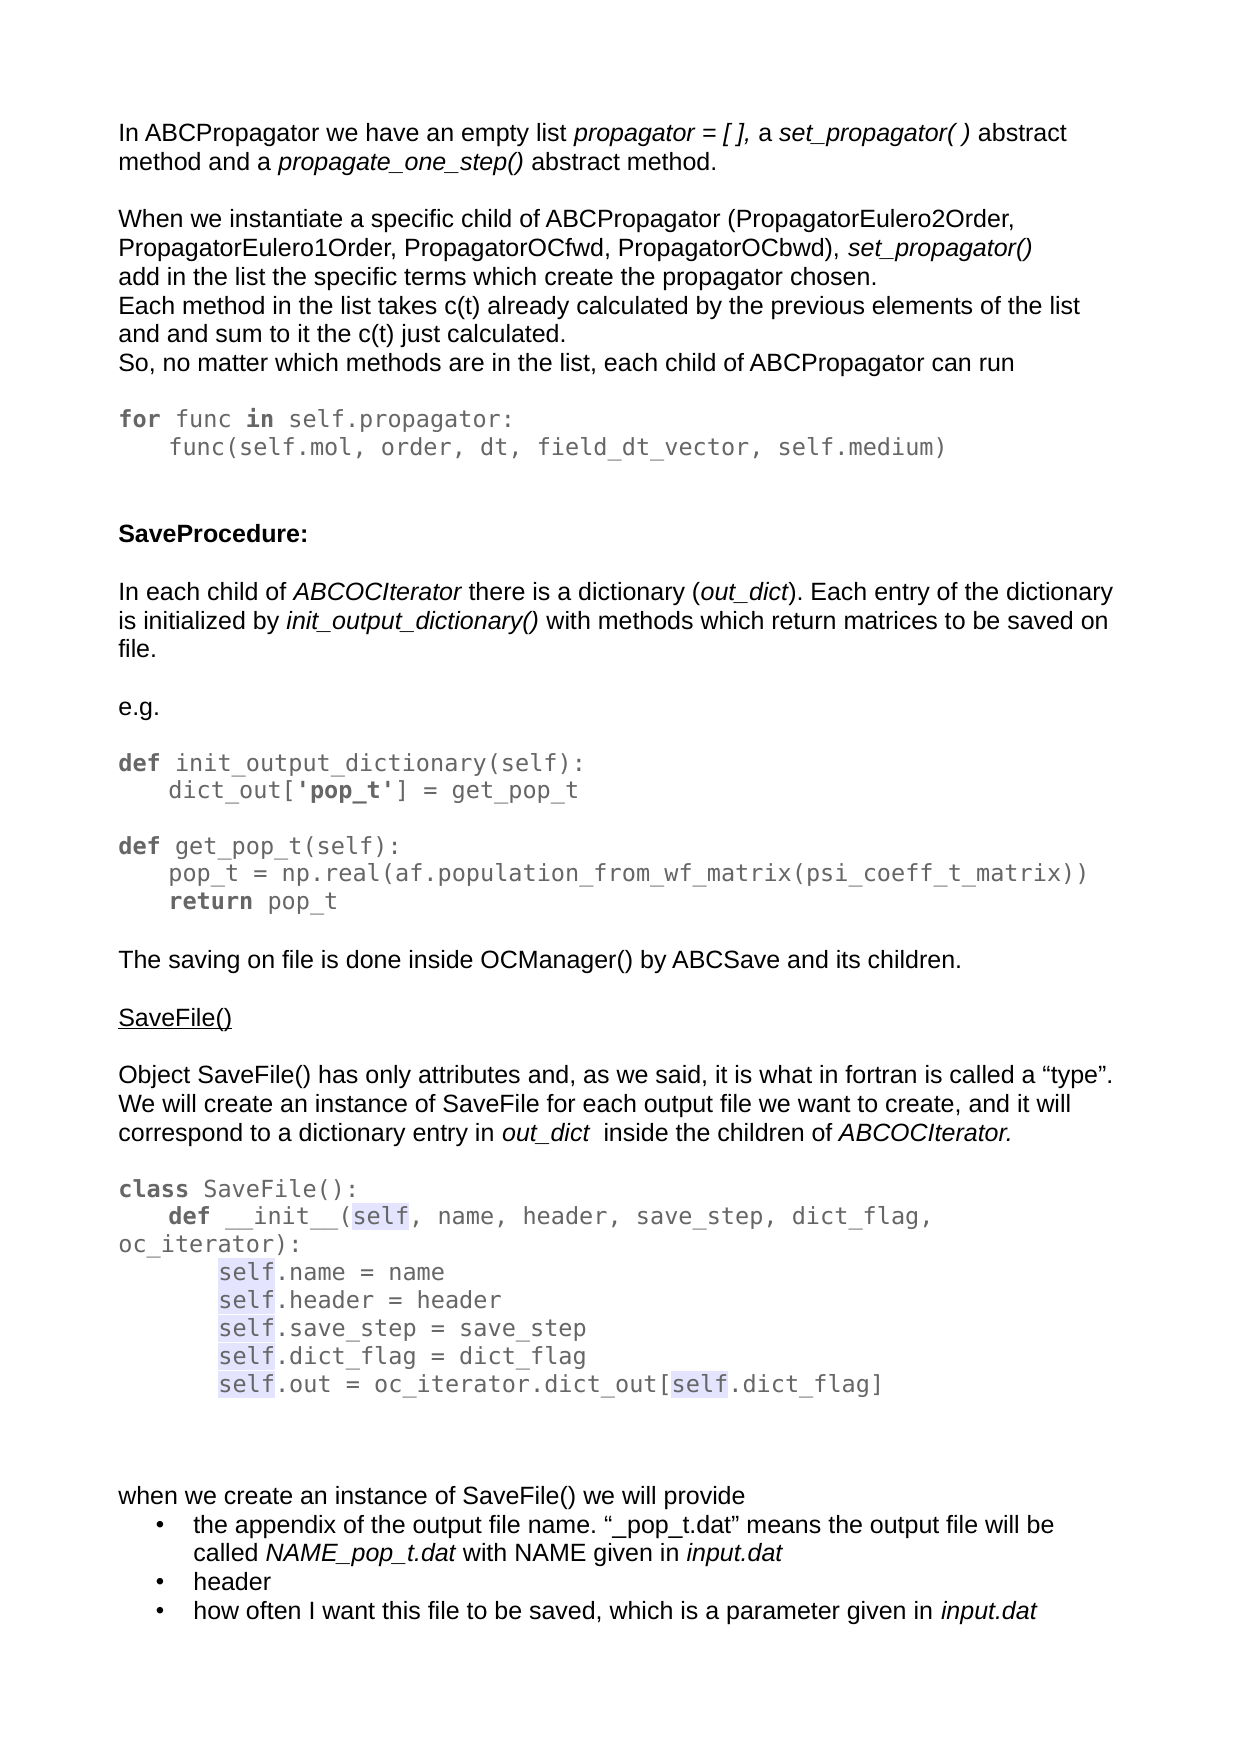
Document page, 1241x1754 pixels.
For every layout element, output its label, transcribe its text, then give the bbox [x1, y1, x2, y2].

text when we create an instance of SaveFile() we will provide [118, 1481, 1122, 1509]
list the appendix of the output file name. “_pop_t.dat” means the output file will be called NAME_pop_t.dat with NAME given in input.dat [156, 1509, 1122, 1567]
text We will create an instance of SaveFile for each output file we want to create, and it will correspond to a dictionary entry in out_dict inside the children of ABCOCIterator. [118, 1089, 1122, 1147]
text def init_output_dictionary(self): [118, 749, 1122, 777]
text return pop_t [118, 888, 1122, 916]
text self.header = header [118, 1286, 1122, 1314]
text Object SaveFile() has only attributes and, as we said, it is what in fortran is called a “type”. [118, 1060, 1122, 1089]
text In each child of ABCOCIterator there is a dictionary (out_dict). Each entry of the dictionary is initialized by init_output_dictionary() with methods which return matrices to be saved on file. [118, 577, 1122, 663]
text def get_pop_t(self): [118, 832, 1122, 860]
text def __init__(self, name, header, save_step, dict_flag, oc_iterator): [118, 1203, 1122, 1258]
text self.dict_flag = dict_flag [118, 1343, 1122, 1371]
text pop_t = np.real(af.population_from_wf_matrix(psi_coeff_t_matrix)) [118, 860, 1122, 888]
text SaveFile() [118, 1003, 1122, 1032]
text e.g. [118, 692, 1122, 721]
text In ABCPropagator we have an empty list propagator = [ ], a set_propagator( ) abstract method and a propagate_one_step() abstract method. [118, 118, 1122, 176]
text func(self.mol, order, dt, field_dt_vector, self.medium) [118, 433, 1122, 461]
text dict_out['pop_t'] = get_pop_t [118, 777, 1122, 805]
text for func in self.propagator: [118, 406, 1122, 433]
list header [156, 1567, 1122, 1596]
text self.name = name [118, 1258, 1122, 1286]
text SaveProcedure: [118, 519, 1122, 548]
text So, no matter which methods are in the list, each child of ABCPropagator can run [118, 348, 1122, 377]
text self.save_step = save_step [118, 1314, 1122, 1343]
text add in the list the specific terms which create the propagator chosen. [118, 262, 1122, 291]
text Each method in the list takes c(t) already calculated by the previous elements of the list and and sum to it the c(t) just calculated. [118, 291, 1122, 348]
text self.out = oc_iterator.dict_out[self.dict_flag] [118, 1371, 1122, 1399]
text The saving on file is done inside OCManager() by ABCSave and its children. [118, 945, 1122, 974]
text class SaveFile(): [118, 1175, 1122, 1203]
list how often I want this file to be saved, which is a parameter given in input.dat [156, 1596, 1122, 1625]
text When we instantiate a specific child of ABCPropagator (PropagatorEulero2Order, PropagatorEulero1Order, PropagatorOCfwd, PropagatorOCbwd), set_propagator() [118, 204, 1122, 262]
